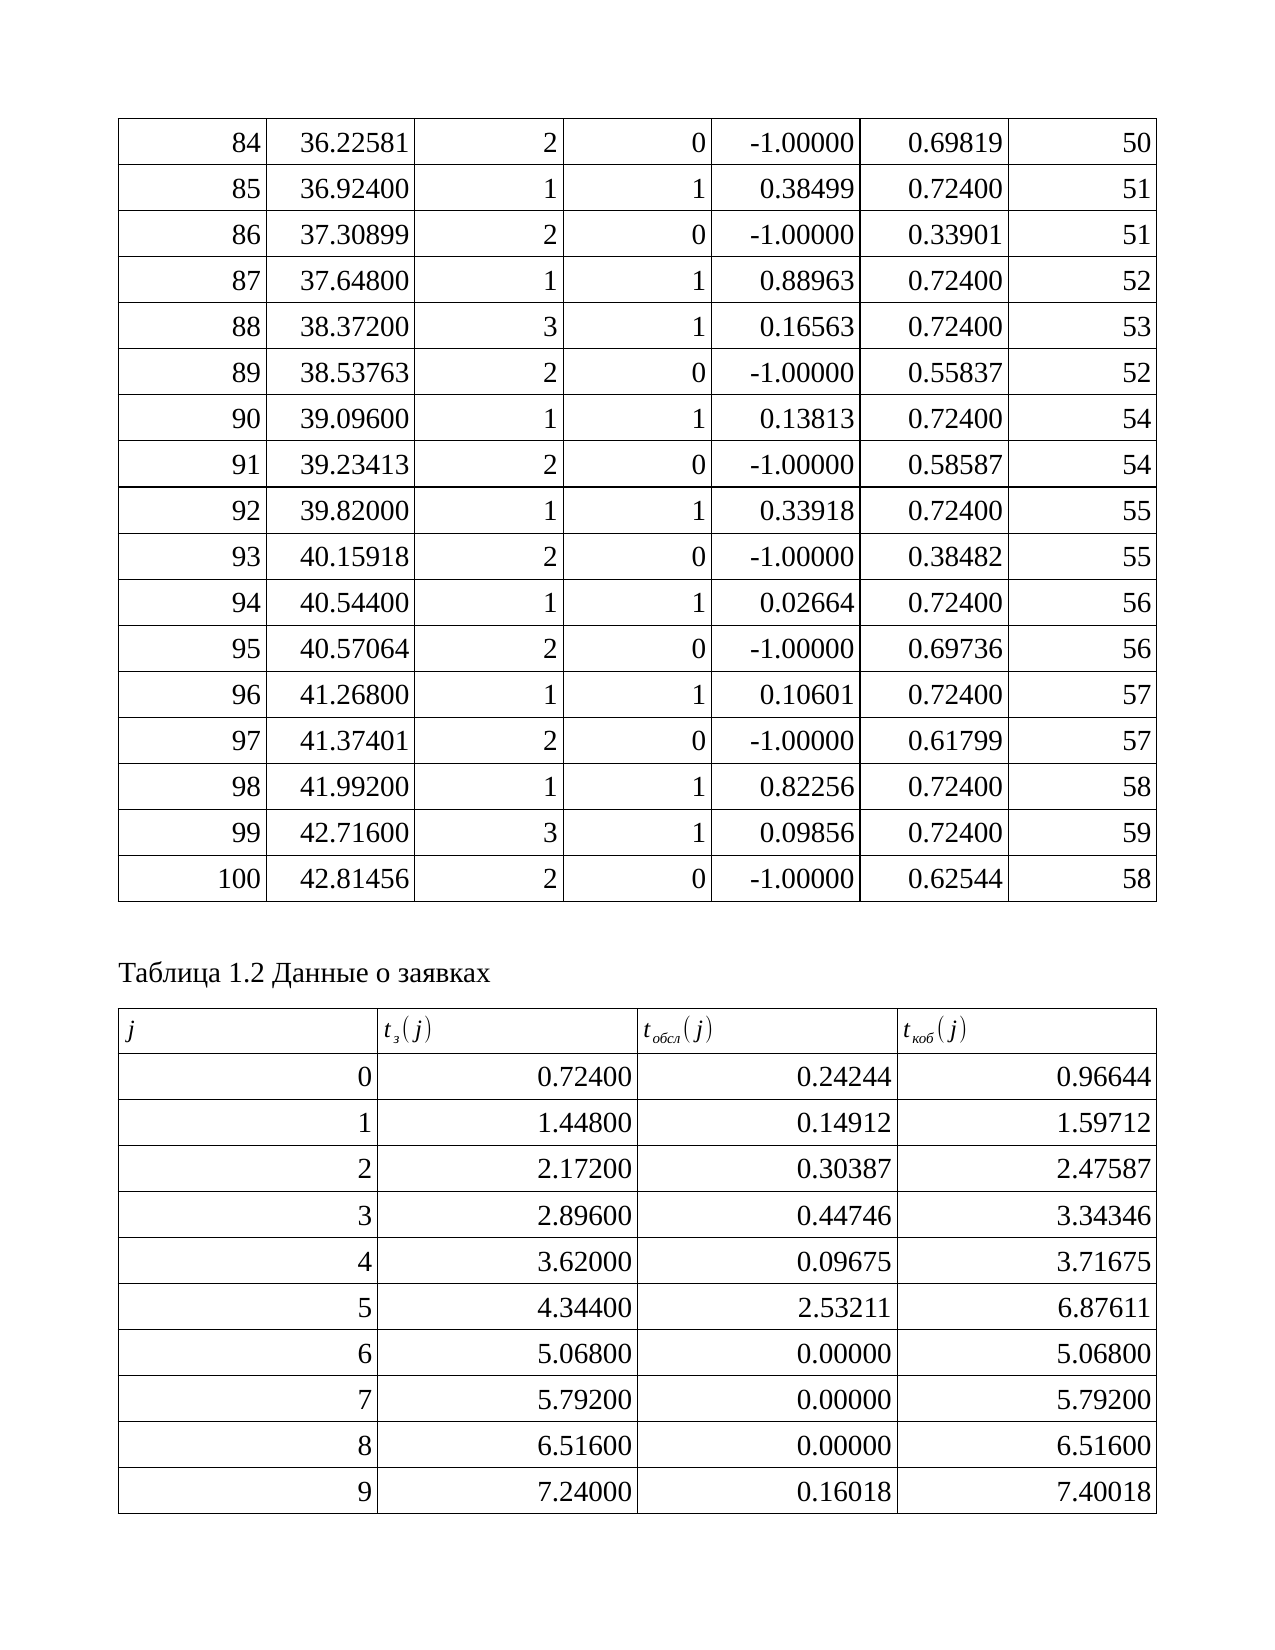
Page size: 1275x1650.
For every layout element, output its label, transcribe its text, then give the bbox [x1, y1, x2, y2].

table_cell 0.58587 [861, 441, 1008, 486]
table_cell 0.24244 [638, 1054, 897, 1099]
table_cell 40.54400 [267, 580, 414, 624]
table_cell 50 [1009, 119, 1156, 164]
table_cell 3 [415, 303, 563, 348]
table_cell 0.16018 [638, 1468, 897, 1513]
table_cell 0.72400 [861, 580, 1008, 624]
table_cell 57 [1009, 718, 1156, 763]
table_cell 1 [564, 257, 711, 302]
table_cell 0.72400 [861, 810, 1008, 855]
table_cell 97 [119, 718, 266, 763]
table_cell 0.33901 [861, 211, 1008, 256]
table_cell -1.00000 [712, 119, 859, 164]
table_cell 0.72400 [861, 764, 1008, 809]
table_cell 42.71600 [267, 810, 414, 855]
table_cell 2 [415, 119, 563, 164]
table_cell 40.57064 [267, 626, 414, 671]
table_cell 0.62544 [861, 856, 1008, 901]
table_cell 1 [564, 165, 711, 210]
table_cell 0 [564, 856, 711, 901]
table_cell 87 [119, 257, 266, 302]
table_cell 2 [415, 718, 563, 763]
table_cell 0.00000 [638, 1422, 897, 1467]
table_cell 2.89600 [378, 1192, 637, 1237]
table_cell 51 [1009, 211, 1156, 256]
table_cell 1 [415, 165, 563, 210]
table_cell 1 [564, 488, 711, 532]
table_cell 84 [119, 119, 266, 164]
table_cell 58 [1009, 856, 1156, 901]
table_cell 0.69819 [861, 119, 1008, 164]
table_cell 92 [119, 488, 266, 532]
table_cell 0.16563 [712, 303, 859, 348]
table_cell 100 [119, 856, 266, 901]
table_cell 39.82000 [267, 488, 414, 532]
table_cell 0.72400 [861, 488, 1008, 532]
table_cell 95 [119, 626, 266, 671]
table_cell 0.00000 [638, 1330, 897, 1375]
table_cell 38.37200 [267, 303, 414, 348]
table_cell 0 [564, 211, 711, 256]
table_cell 7.24000 [378, 1468, 637, 1513]
table_cell 0.72400 [861, 672, 1008, 717]
table_cell -1.00000 [712, 349, 859, 394]
table_cell 0.38499 [712, 165, 859, 210]
table_cell 56 [1009, 626, 1156, 671]
table_cell 8 [119, 1422, 377, 1467]
table_cell 54 [1009, 441, 1156, 486]
table_header [638, 1009, 897, 1053]
table_cell 38.53763 [267, 349, 414, 394]
table_cell 1 [564, 580, 711, 624]
table_cell 37.30899 [267, 211, 414, 256]
table_cell -1.00000 [712, 856, 859, 901]
table_cell 6.87611 [898, 1284, 1156, 1329]
table_cell 4.34400 [378, 1284, 637, 1329]
table_cell 88 [119, 303, 266, 348]
table_cell 6.51600 [898, 1422, 1156, 1467]
table_cell 0.96644 [898, 1054, 1156, 1099]
table_cell 5.79200 [898, 1376, 1156, 1421]
table_cell 0.72400 [861, 165, 1008, 210]
table_cell 0.61799 [861, 718, 1008, 763]
table_cell 7.40018 [898, 1468, 1156, 1513]
table_cell 1 [564, 395, 711, 440]
table_cell 0.72400 [378, 1054, 637, 1099]
table_cell 3.62000 [378, 1238, 637, 1283]
table_cell 1 [564, 303, 711, 348]
table_cell 1 [415, 488, 563, 532]
table_cell 94 [119, 580, 266, 624]
table_cell 1 [415, 672, 563, 717]
table_cell 0.09856 [712, 810, 859, 855]
table_cell 2 [415, 211, 563, 256]
table_cell 52 [1009, 257, 1156, 302]
table_cell 0.33918 [712, 488, 859, 532]
table_cell 2.17200 [378, 1146, 637, 1191]
table_cell 41.99200 [267, 764, 414, 809]
table_cell 0.10601 [712, 672, 859, 717]
table_cell 0 [564, 718, 711, 763]
table_cell 51 [1009, 165, 1156, 210]
table_cell 5.79200 [378, 1376, 637, 1421]
table_cell 1.59712 [898, 1100, 1156, 1145]
table_cell 37.64800 [267, 257, 414, 302]
table_cell 1 [415, 395, 563, 440]
table_cell 1 [564, 672, 711, 717]
table_cell 3.71675 [898, 1238, 1156, 1283]
table_header [898, 1009, 1156, 1053]
table_cell 2 [415, 349, 563, 394]
table_cell 58 [1009, 764, 1156, 809]
table_cell 0 [119, 1054, 377, 1099]
table_cell 40.15918 [267, 534, 414, 578]
table_cell -1.00000 [712, 211, 859, 256]
table_cell 36.22581 [267, 119, 414, 164]
table_cell 54 [1009, 395, 1156, 440]
table_cell 2.53211 [638, 1284, 897, 1329]
table_header [119, 1009, 377, 1053]
table_cell 3 [119, 1192, 377, 1237]
table_cell 0.38482 [861, 534, 1008, 578]
table_cell 0.13813 [712, 395, 859, 440]
table_cell -1.00000 [712, 718, 859, 763]
table_cell 1 [415, 764, 563, 809]
table_cell 96 [119, 672, 266, 717]
table_cell 0.55837 [861, 349, 1008, 394]
table_cell 90 [119, 395, 266, 440]
table_cell 0.14912 [638, 1100, 897, 1145]
table_cell 0 [564, 441, 711, 486]
table_cell 6 [119, 1330, 377, 1375]
table_cell 57 [1009, 672, 1156, 717]
text Таблица 1.2 Данные о заявках [118, 955, 1157, 988]
table_cell 56 [1009, 580, 1156, 624]
table_cell 2 [415, 856, 563, 901]
table_header [378, 1009, 637, 1053]
table_cell 1 [119, 1100, 377, 1145]
table_cell 9 [119, 1468, 377, 1513]
table_cell 42.81456 [267, 856, 414, 901]
table_cell 4 [119, 1238, 377, 1283]
table_cell 0.72400 [861, 257, 1008, 302]
table_cell -1.00000 [712, 534, 859, 578]
table_cell 6.51600 [378, 1422, 637, 1467]
table_cell 0 [564, 626, 711, 671]
table_cell 41.37401 [267, 718, 414, 763]
table_cell 99 [119, 810, 266, 855]
table_cell 85 [119, 165, 266, 210]
table_cell 2 [415, 626, 563, 671]
table_cell 0.02664 [712, 580, 859, 624]
table_cell 93 [119, 534, 266, 578]
table_cell 0 [564, 349, 711, 394]
table_cell 98 [119, 764, 266, 809]
table_cell 0 [564, 119, 711, 164]
table_cell 2 [415, 534, 563, 578]
table_cell 0.82256 [712, 764, 859, 809]
table_cell 5.06800 [898, 1330, 1156, 1375]
table_cell 5.06800 [378, 1330, 637, 1375]
table_cell 3 [415, 810, 563, 855]
table_cell 89 [119, 349, 266, 394]
table_cell 5 [119, 1284, 377, 1329]
table_cell 55 [1009, 488, 1156, 532]
table_cell 2.47587 [898, 1146, 1156, 1191]
table_cell 0.30387 [638, 1146, 897, 1191]
table_cell 0 [564, 534, 711, 578]
table_cell 0.00000 [638, 1376, 897, 1421]
table_cell 1 [415, 580, 563, 624]
table_cell 55 [1009, 534, 1156, 578]
table_cell 0.44746 [638, 1192, 897, 1237]
table_cell 1 [564, 764, 711, 809]
table_cell -1.00000 [712, 626, 859, 671]
table_cell 36.92400 [267, 165, 414, 210]
table_cell 53 [1009, 303, 1156, 348]
table_cell 1.44800 [378, 1100, 637, 1145]
table_cell 0.88963 [712, 257, 859, 302]
table_cell 39.09600 [267, 395, 414, 440]
table_cell 0.72400 [861, 395, 1008, 440]
table_cell 52 [1009, 349, 1156, 394]
table_cell 3.34346 [898, 1192, 1156, 1237]
table_cell 91 [119, 441, 266, 486]
table_cell 0.09675 [638, 1238, 897, 1283]
table_cell 0.72400 [861, 303, 1008, 348]
table_cell 39.23413 [267, 441, 414, 486]
table_cell 1 [415, 257, 563, 302]
table_cell 2 [119, 1146, 377, 1191]
table_cell 7 [119, 1376, 377, 1421]
table_cell 0.69736 [861, 626, 1008, 671]
table_cell -1.00000 [712, 441, 859, 486]
table_cell 41.26800 [267, 672, 414, 717]
table_cell 1 [564, 810, 711, 855]
table_cell 86 [119, 211, 266, 256]
table_cell 2 [415, 441, 563, 486]
table_cell 59 [1009, 810, 1156, 855]
